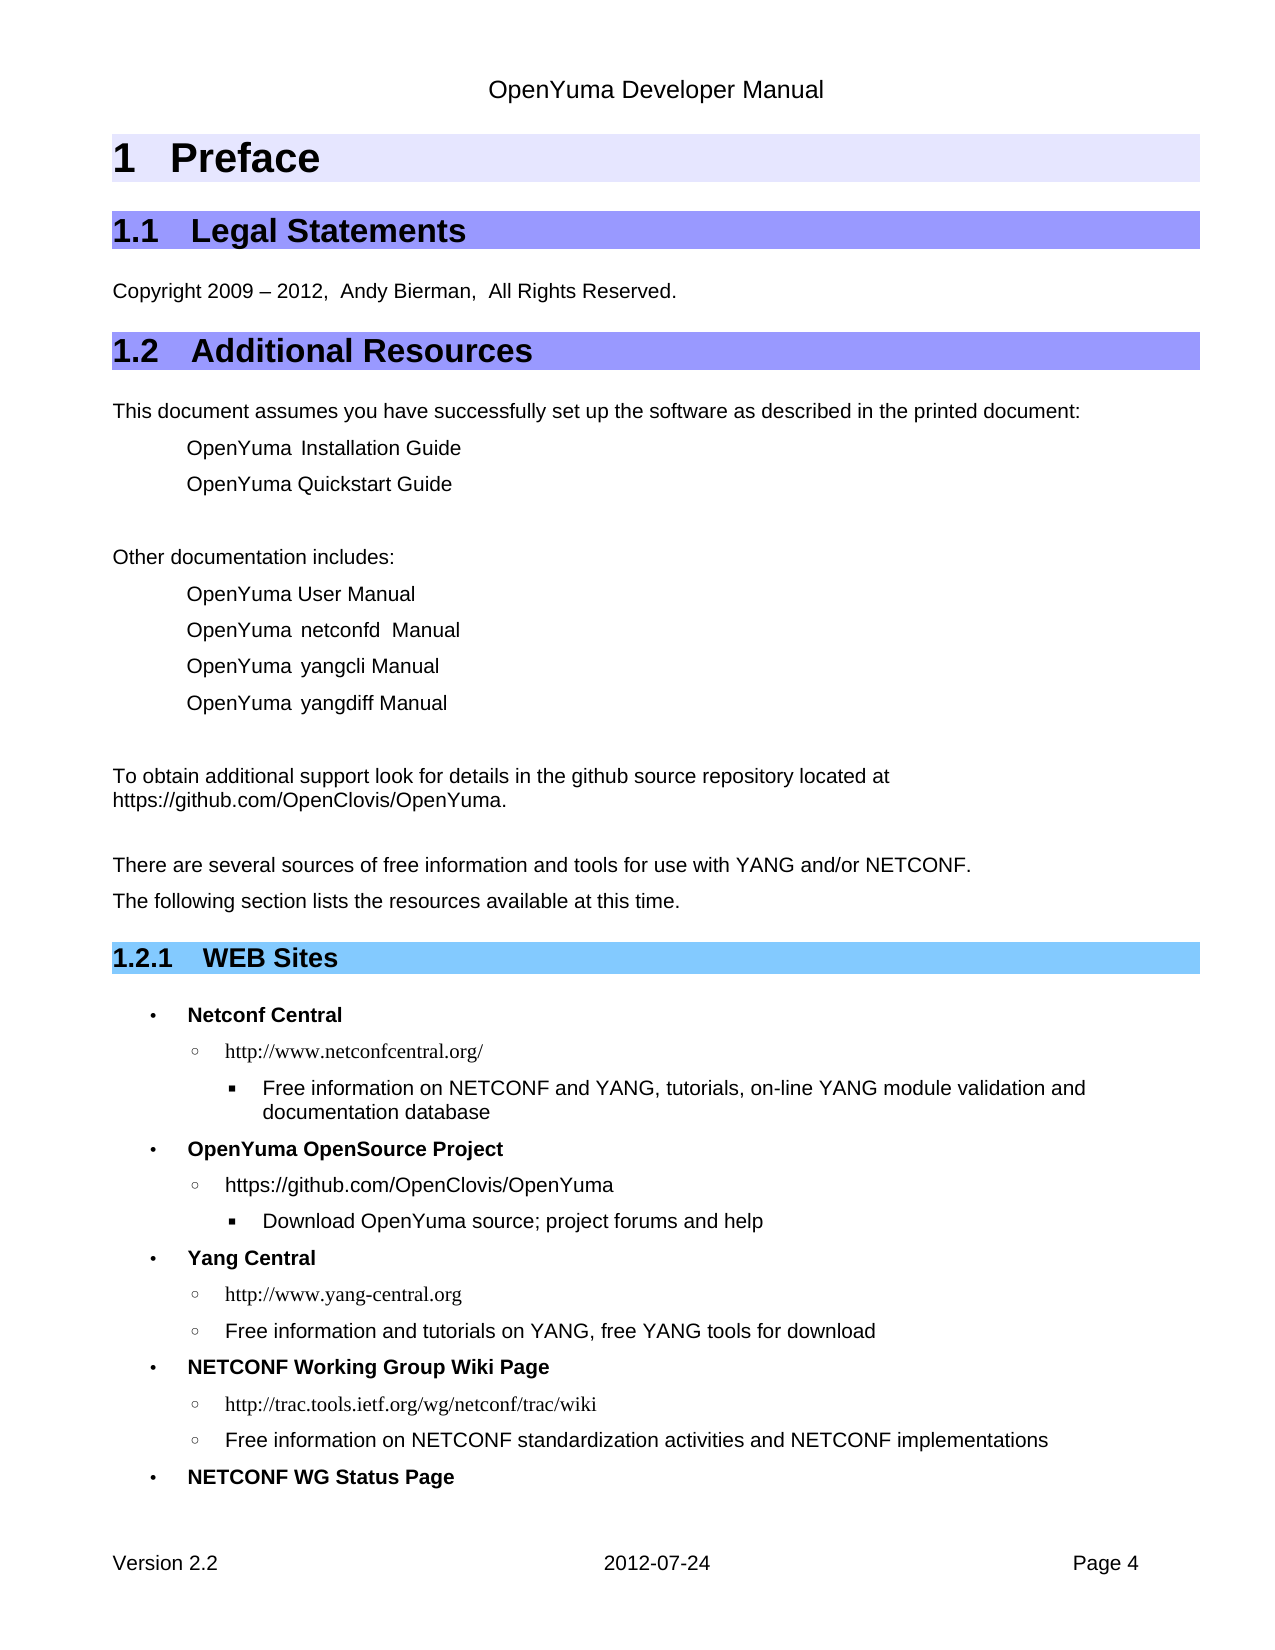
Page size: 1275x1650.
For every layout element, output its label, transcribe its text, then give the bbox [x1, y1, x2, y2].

text There are several sources of free information and tools for use with YANG and/or NETCONF. [112, 853, 1200, 877]
subtitle WEB Sites [112, 942, 1200, 974]
list Free information on NETCONF and YANG, tutorials, on-line YANG module validation and documentation database [225, 1076, 1200, 1124]
text OpenYuma User Manual [112, 581, 1200, 605]
text Copyright 2009 – 2012, Andy Bierman, All Rights Reserved. [112, 278, 1200, 302]
list Free information on NETCONF standardization activities and NETCONF implementations [187, 1428, 1200, 1452]
list Free information and tutorials on YANG, free YANG tools for download [187, 1319, 1200, 1343]
text Other documentation includes: [112, 545, 1200, 569]
text OpenYuma yangdiff Manual [112, 691, 1200, 715]
text OpenYuma Installation Guide [112, 436, 1200, 459]
list OpenYuma OpenSource Project [150, 1136, 1200, 1160]
list NETCONF WG Status Page [150, 1465, 1200, 1489]
list NETCONF Working Group Wiki Page [150, 1355, 1200, 1379]
list http://www.netconfcentral.org/ [187, 1039, 1200, 1063]
list http://trac.tools.ietf.org/wg/netconf/trac/wiki [187, 1392, 1200, 1416]
list Netconf Central [150, 1003, 1200, 1027]
text OpenYuma yangcli Manual [112, 654, 1200, 678]
list Yang Central [150, 1246, 1200, 1270]
list http://www.yang-central.org [187, 1282, 1200, 1306]
text The following section lists the resources available at this time. [112, 889, 1200, 913]
text To obtain additional support look for details in the github source repository located at https://github.com/OpenClovis/OpenYuma. [112, 764, 1200, 812]
list https://github.com/OpenClovis/OpenYuma [187, 1173, 1200, 1197]
text OpenYuma Quickstart Guide [112, 472, 1200, 496]
text OpenYuma netconfd Manual [112, 618, 1200, 642]
subtitle Additional Resources [112, 332, 1200, 370]
subtitle Preface [112, 134, 1200, 182]
subtitle Legal Statements [112, 211, 1200, 249]
text This document assumes you have successfully set up the software as described in the printed document: [112, 399, 1200, 423]
list Download OpenYuma source; project forums and help [225, 1209, 1200, 1233]
